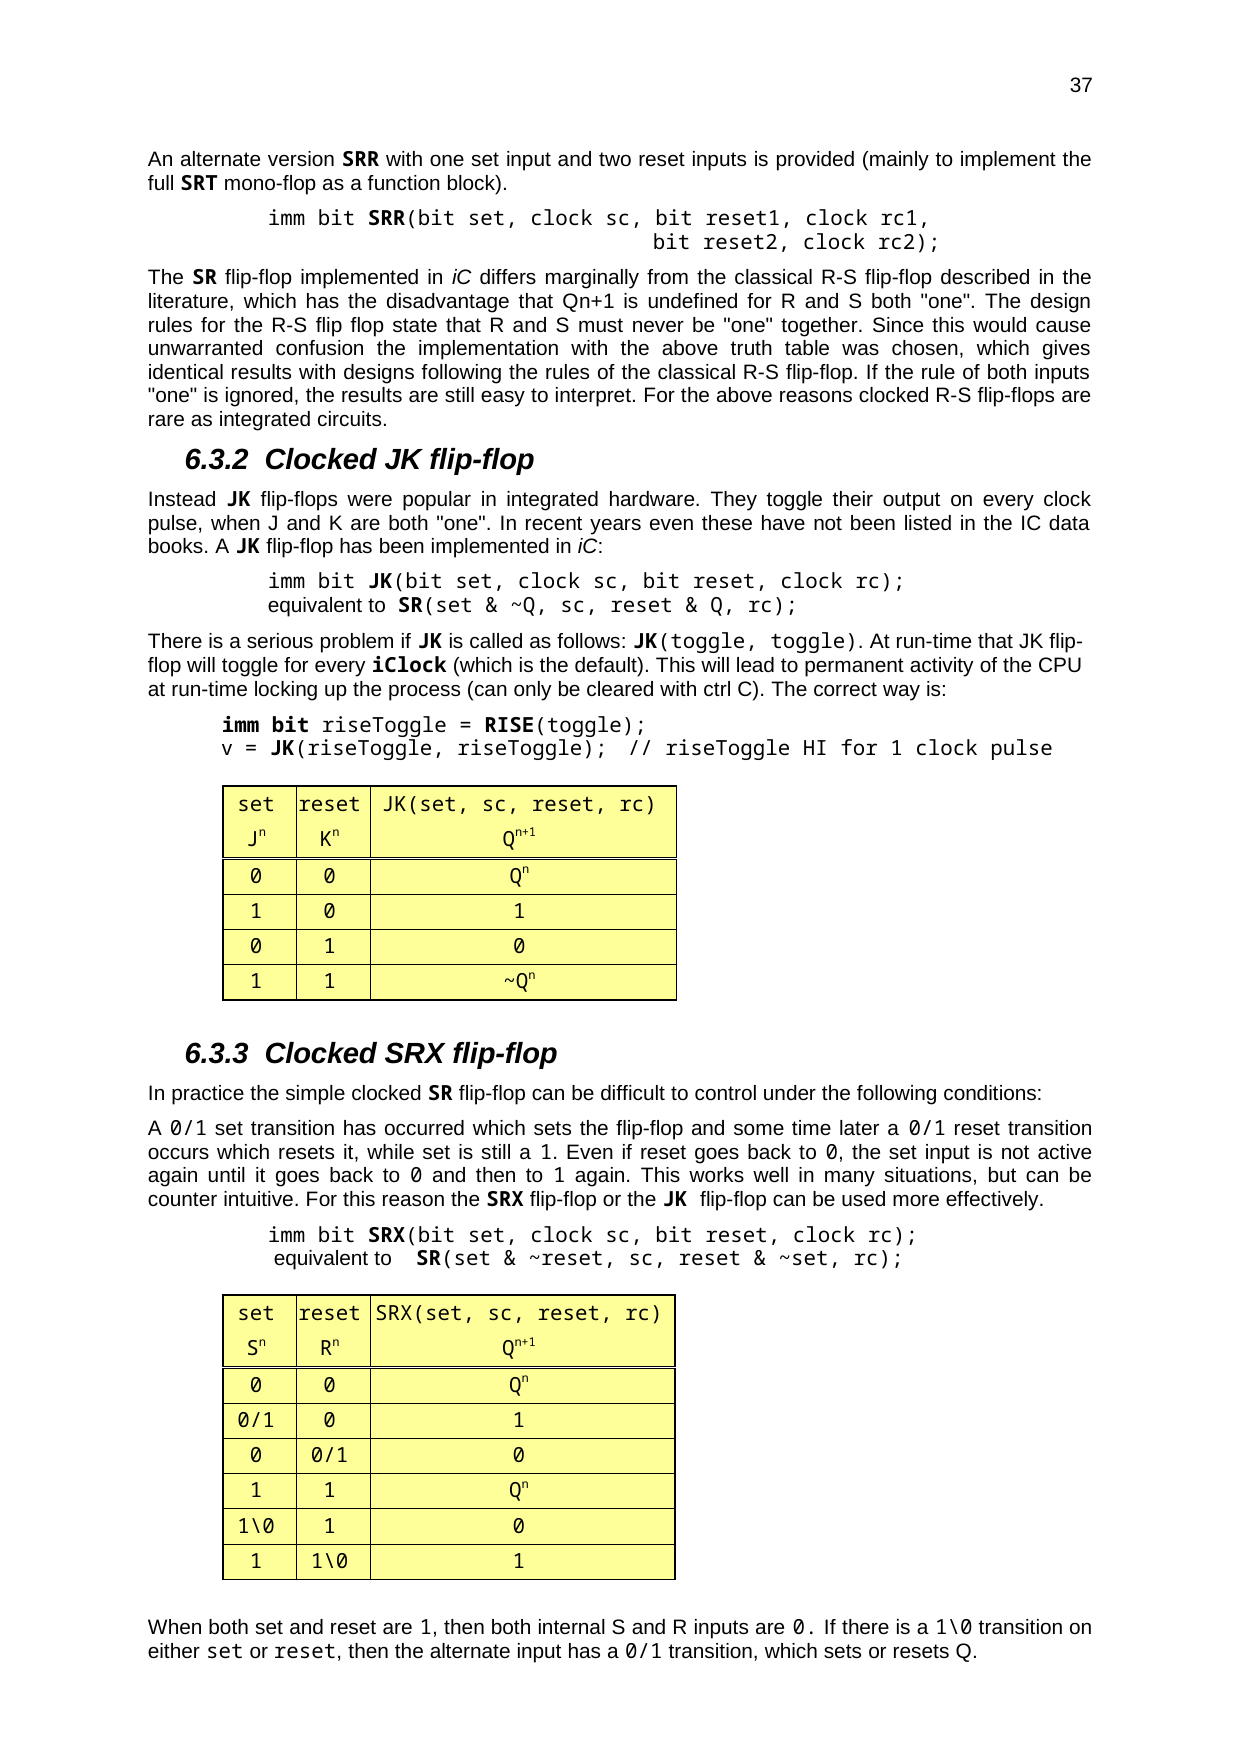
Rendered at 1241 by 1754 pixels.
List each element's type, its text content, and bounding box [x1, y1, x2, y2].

table_cell 0/1 [297, 1439, 370, 1473]
table_header reset [297, 1296, 370, 1331]
text imm bit SRR(bit set, clock sc, bit reset1, clock rc1, bit reset2, clock rc2); [268, 207, 1092, 254]
table_cell 0 [371, 1439, 674, 1473]
subtitle Clocked SRX flip-flop [184, 1037, 1092, 1069]
table_cell Qn [371, 1369, 674, 1403]
table_cell 0 [224, 1369, 296, 1403]
table_cell 0 [297, 1369, 370, 1403]
table_cell 1 [224, 965, 296, 999]
table_cell 0 [224, 860, 296, 894]
table_cell 0/1 [224, 1404, 296, 1438]
text imm bit SRX(bit set, clock sc, bit reset, clock rc); equivalent to SR(set & ~reset, sc, reset & ~set, rc); [268, 1223, 1092, 1270]
table_cell Jn [224, 822, 296, 857]
text imm bit riseToggle = RISE(toggle); v = JK(riseToggle, riseToggle); // riseToggle HI for 1 clock pulse [222, 713, 1092, 761]
table_cell 1 [371, 1404, 674, 1438]
table_cell 0 [297, 860, 370, 894]
table_cell 0 [224, 1439, 296, 1473]
text When both set and reset are 1, then both internal S and R inputs are 0. If there is a 1\0 transition on either set or reset, then the alternate input has a 0/1 transition, which sets or resets Q. [148, 1616, 1092, 1663]
subtitle Clocked JK flip-flop [184, 443, 1092, 476]
table_cell 1 [297, 1474, 370, 1508]
table_cell Qn+1 [371, 822, 676, 857]
text The SR flip-flop implemented in iC differs marginally from the classical R-S flip-flop described in the literature, which has the disadvantage that Qn+1 is undefined for R and S both "one". The design rules for the R-S flip flop state that R and S must never be "one" together. Since this would cause unwarranted confusion the implementation with the above truth table was chosen, which gives identical results with designs following the rules of the classical R-S flip-flop. If the rule of both inputs "one" is ignored, the results are still easy to interpret. For the above reasons clocked R-S flip-flops are rare as integrated circuits. [148, 266, 1092, 431]
table_cell 1 [297, 930, 370, 964]
table_cell 1 [224, 1474, 296, 1508]
table_cell Kn [297, 822, 370, 857]
table_cell 0 [297, 895, 370, 929]
text An alternate version SRR with one set input and two reset inputs is provided (mainly to implement the full SRT mono-flop as a function block). [148, 148, 1092, 195]
table_cell 1\0 [297, 1545, 370, 1579]
text In practice the simple clocked SR flip-flop can be difficult to control under the following conditions: [148, 1081, 1092, 1105]
table_header set [224, 787, 296, 822]
table_header SRX(set, sc, reset, rc) [371, 1296, 674, 1331]
text Instead JK flip-flops were popular in integrated hardware. They toggle their output on every clock pulse, when J and K are both "one". In recent years even these have not been listed in the IC data books. A JK flip-flop has been implemented in iC: [148, 487, 1092, 558]
table_cell Sn [224, 1331, 296, 1366]
table_cell 1 [371, 895, 676, 929]
text A 0/1 set transition has occurred which sets the flip-flop and some time later a 0/1 reset transition occurs which resets it, while set is still a 1. Even if reset goes back to 0, the set input is not active again until it goes back to 0 and then to 1 again. This works well in many situations, but can be counter intuitive. For this reason the SRX flip-flop or the JK flip-flop can be used more effectively. [148, 1117, 1092, 1211]
text imm bit JK(bit set, clock sc, bit reset, clock rc); equivalent to SR(set & ~Q, sc, reset & Q, rc); [268, 570, 1092, 617]
table_cell 0 [224, 930, 296, 964]
table_cell 0 [297, 1404, 370, 1438]
table_cell 0 [371, 930, 676, 964]
table_header set [224, 1296, 296, 1331]
table_cell ~Qn [371, 965, 676, 999]
table_cell 1 [224, 895, 296, 929]
table_cell Qn [371, 860, 676, 894]
table_cell 1 [297, 1509, 370, 1544]
table_cell 1 [297, 965, 370, 999]
table_cell 1\0 [224, 1509, 296, 1544]
table_cell 1 [371, 1545, 674, 1579]
table_header JK(set, sc, reset, rc) [371, 787, 676, 822]
table_cell Qn+1 [371, 1331, 674, 1366]
table_cell 0 [371, 1509, 674, 1544]
table_header reset [297, 787, 370, 822]
table_cell 1 [224, 1545, 296, 1579]
table_cell Rn [297, 1331, 370, 1366]
table_cell Qn [371, 1474, 674, 1508]
text There is a serious problem if JK is called as follows: JK(toggle, toggle). At run-time that JK flip-flop will toggle for every iClock (which is the default). This will lead to permanent activity of the CPU at run-time locking up the process (can only be cleared with ctrl C). The correct way is: [148, 630, 1092, 701]
